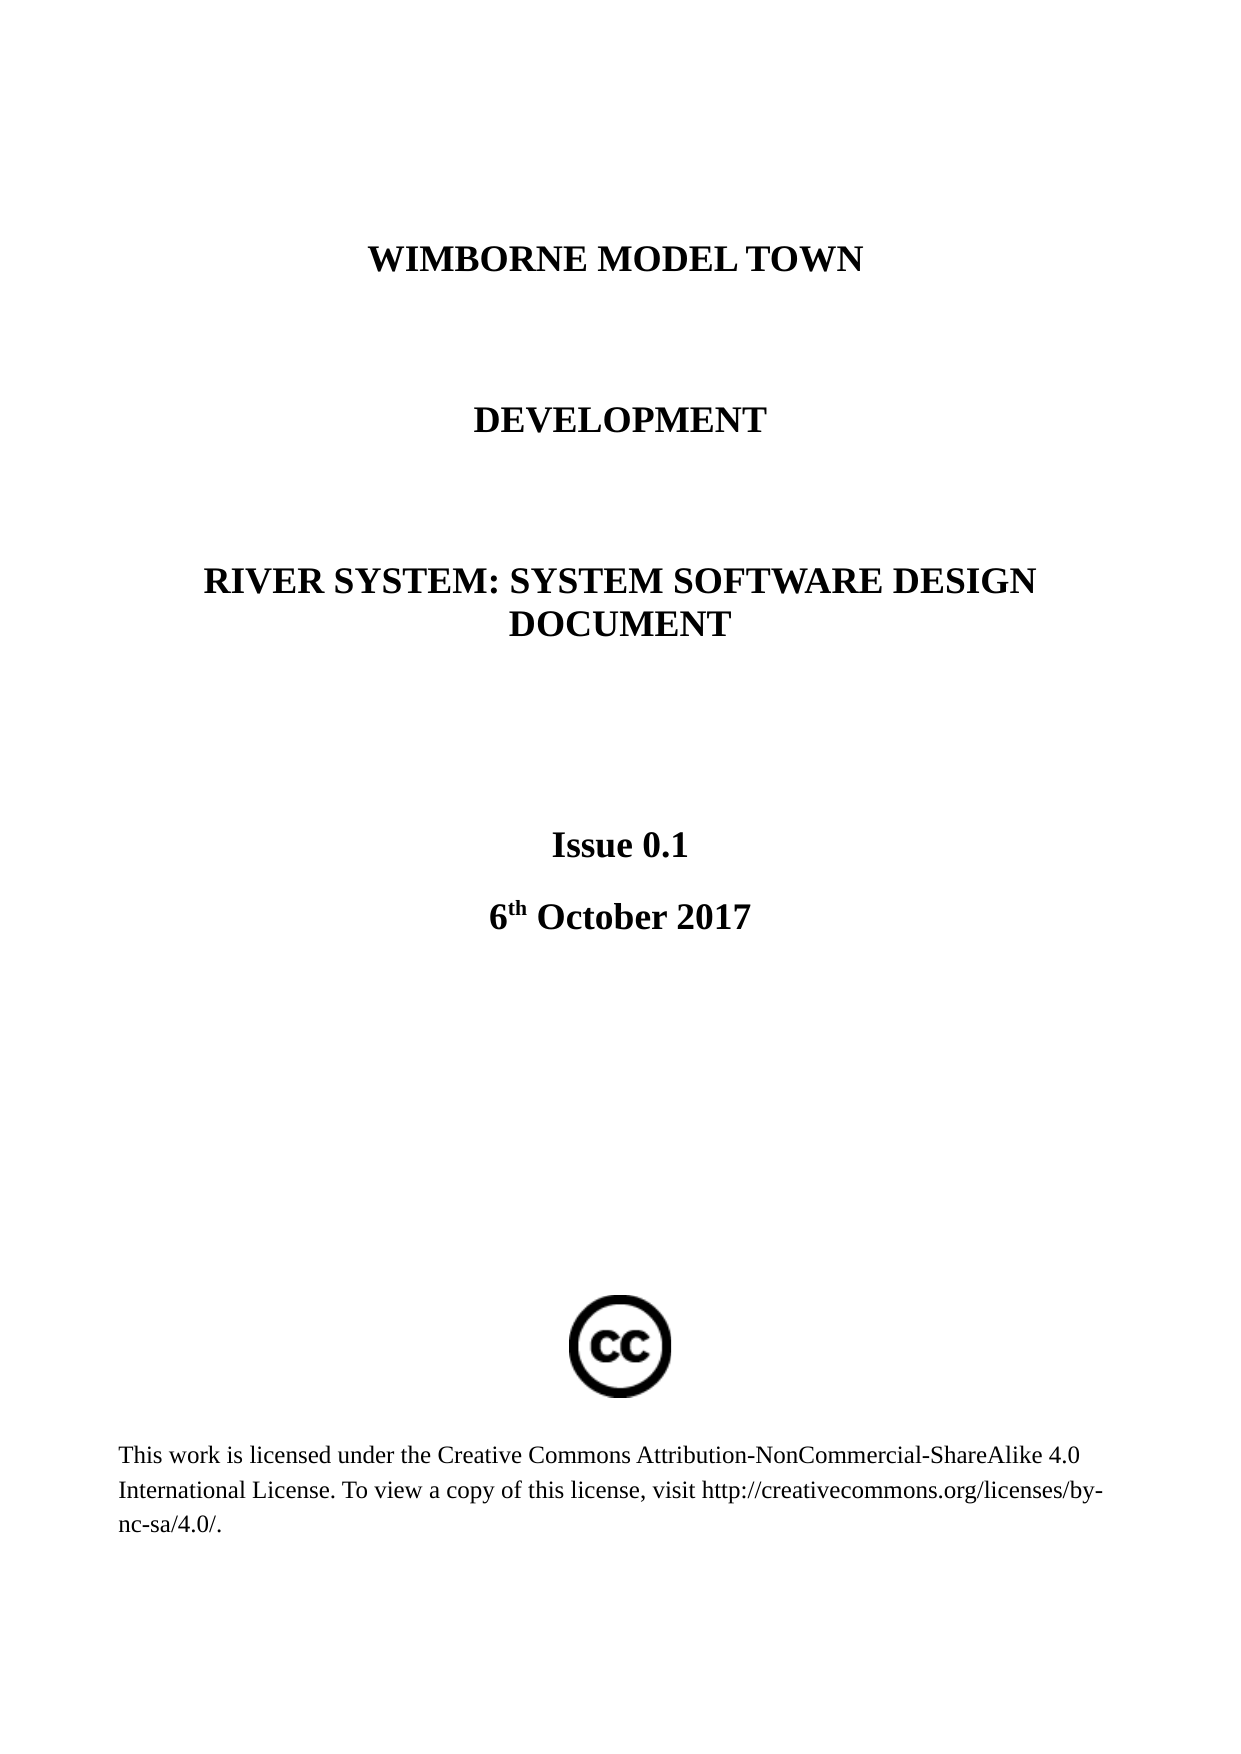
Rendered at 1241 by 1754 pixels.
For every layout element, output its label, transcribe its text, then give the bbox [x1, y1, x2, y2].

text RIVER SYSTEM: SYSTEM SOFTWARE DESIGN DOCUMENT [118, 559, 1122, 645]
text 6th October 2017 [118, 895, 1122, 938]
picture [569, 1295, 672, 1398]
text WIMBORNE MODEL TOWN [118, 236, 1122, 279]
text Issue 0.1 [118, 822, 1122, 865]
text This work is licensed under the Creative Commons Attribution-NonCommercial-ShareAlike 4.0 International License. To view a copy of this license, visit http://creativecommons.org/licenses/by-nc-sa/4.0/. [118, 1440, 1122, 1538]
text DEVELOPMENT [118, 397, 1122, 441]
